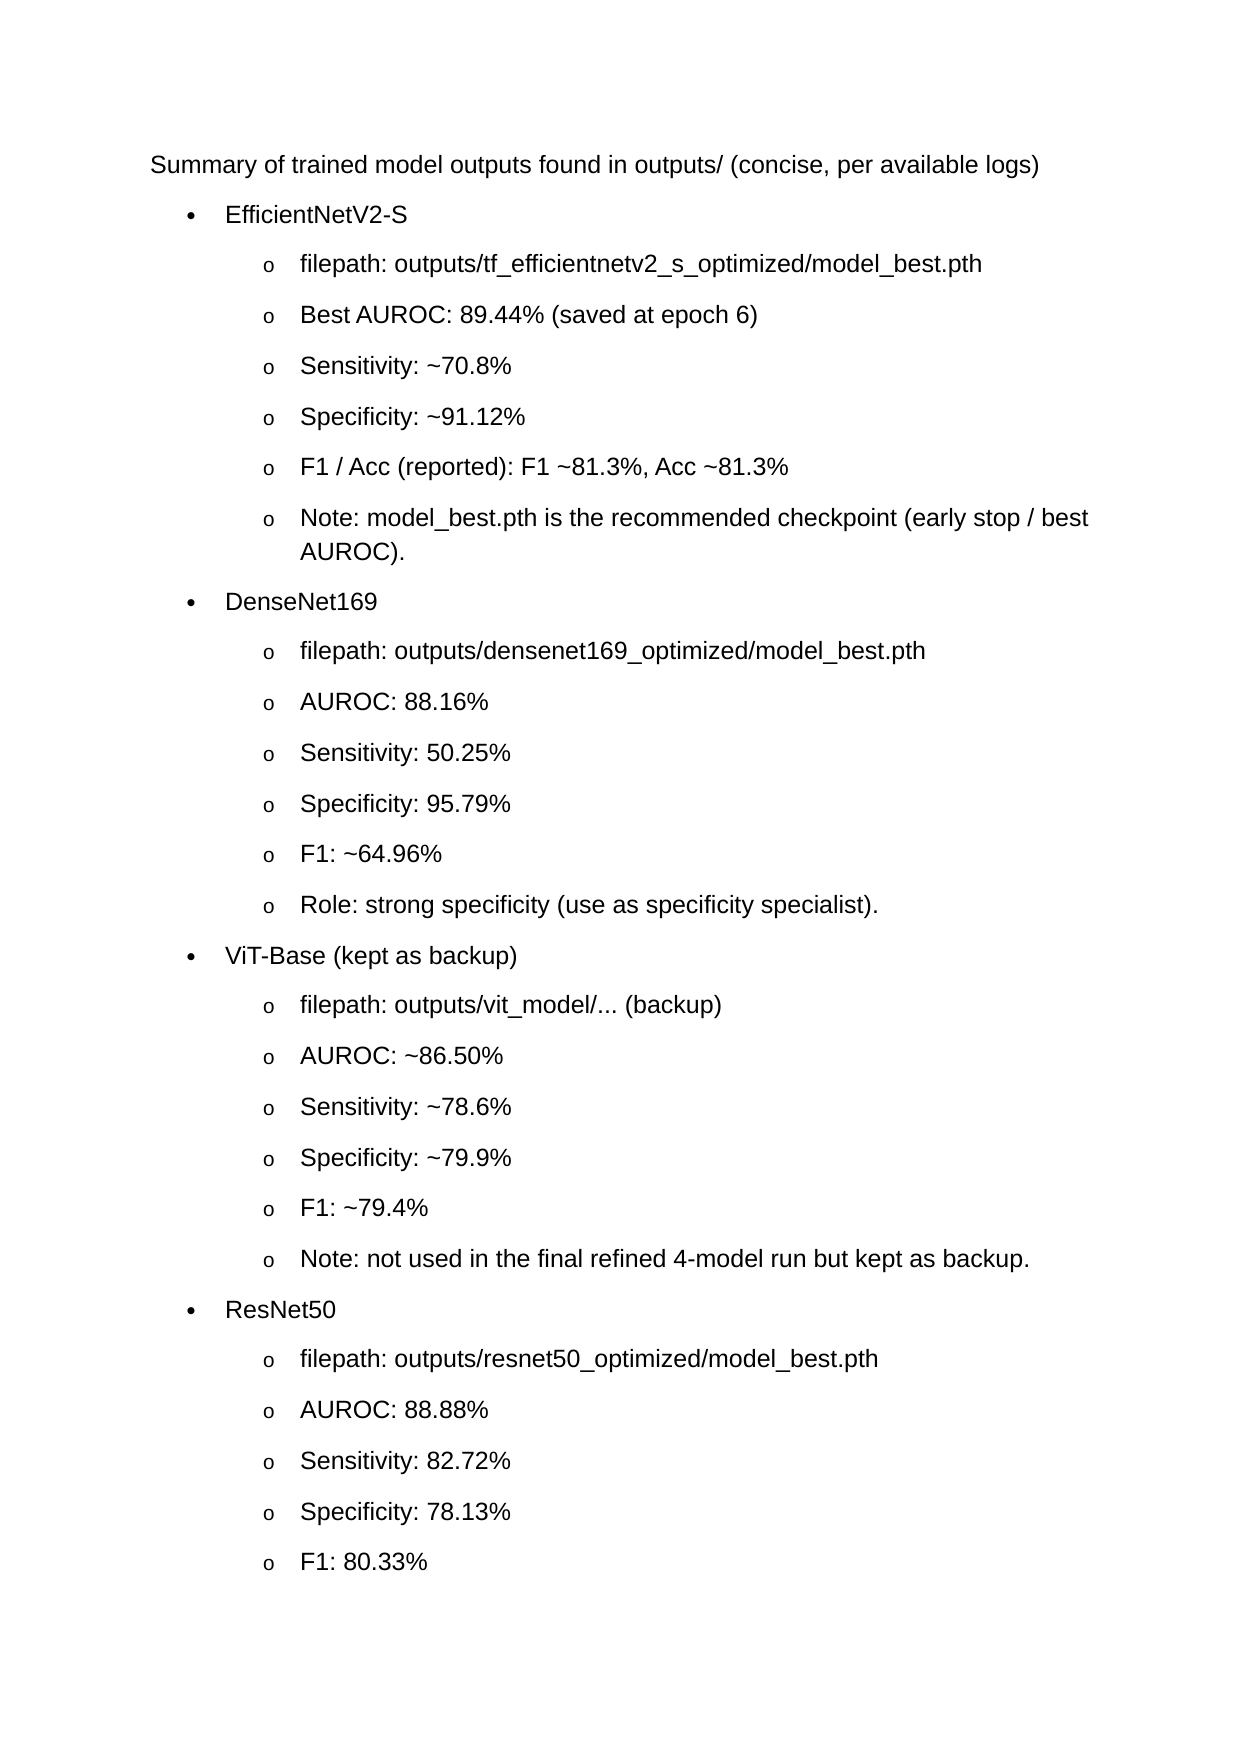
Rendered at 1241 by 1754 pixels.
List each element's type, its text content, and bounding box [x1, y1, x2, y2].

list Sensitivity: 82.72% [262, 1446, 1090, 1476]
list ResNet50 [187, 1295, 1090, 1323]
list EfficientNetV2-S [187, 200, 1090, 228]
list Role: strong specificity (use as specificity specialist). [262, 890, 1090, 920]
text Summary of trained model outputs found in outputs/ (concise, per available logs) [150, 150, 1090, 179]
list filepath: outputs/tf_efficientnetv2_s_optimized/model_best.pth [262, 249, 1090, 279]
list Specificity: ~79.9% [262, 1143, 1090, 1172]
list Note: not used in the final refined 4-model run but kept as backup. [262, 1244, 1090, 1274]
list Best AUROC: 89.44% (saved at epoch 6) [262, 300, 1090, 330]
list Sensitivity: 50.25% [262, 738, 1090, 767]
list Specificity: ~91.12% [262, 402, 1090, 431]
list F1: 80.33% [262, 1547, 1090, 1577]
list filepath: outputs/resnet50_optimized/model_best.pth [262, 1344, 1090, 1374]
list F1 / Acc (reported): F1 ~81.3%, Acc ~81.3% [262, 452, 1090, 482]
list Note: model_best.pth is the recommended checkpoint (early stop / best AUROC). [262, 503, 1090, 566]
list ViT-Base (kept as backup) [187, 941, 1090, 969]
list AUROC: ~86.50% [262, 1041, 1090, 1071]
list AUROC: 88.16% [262, 687, 1090, 717]
list Sensitivity: ~78.6% [262, 1092, 1090, 1122]
list Sensitivity: ~70.8% [262, 351, 1090, 381]
list DenseNet169 [187, 587, 1090, 615]
list Specificity: 95.79% [262, 788, 1090, 818]
list Specificity: 78.13% [262, 1497, 1090, 1526]
list AUROC: 88.88% [262, 1395, 1090, 1425]
list F1: ~64.96% [262, 839, 1090, 869]
list filepath: outputs/densenet169_optimized/model_best.pth [262, 636, 1090, 666]
list filepath: outputs/vit_model/... (backup) [262, 990, 1090, 1020]
list F1: ~79.4% [262, 1193, 1090, 1223]
